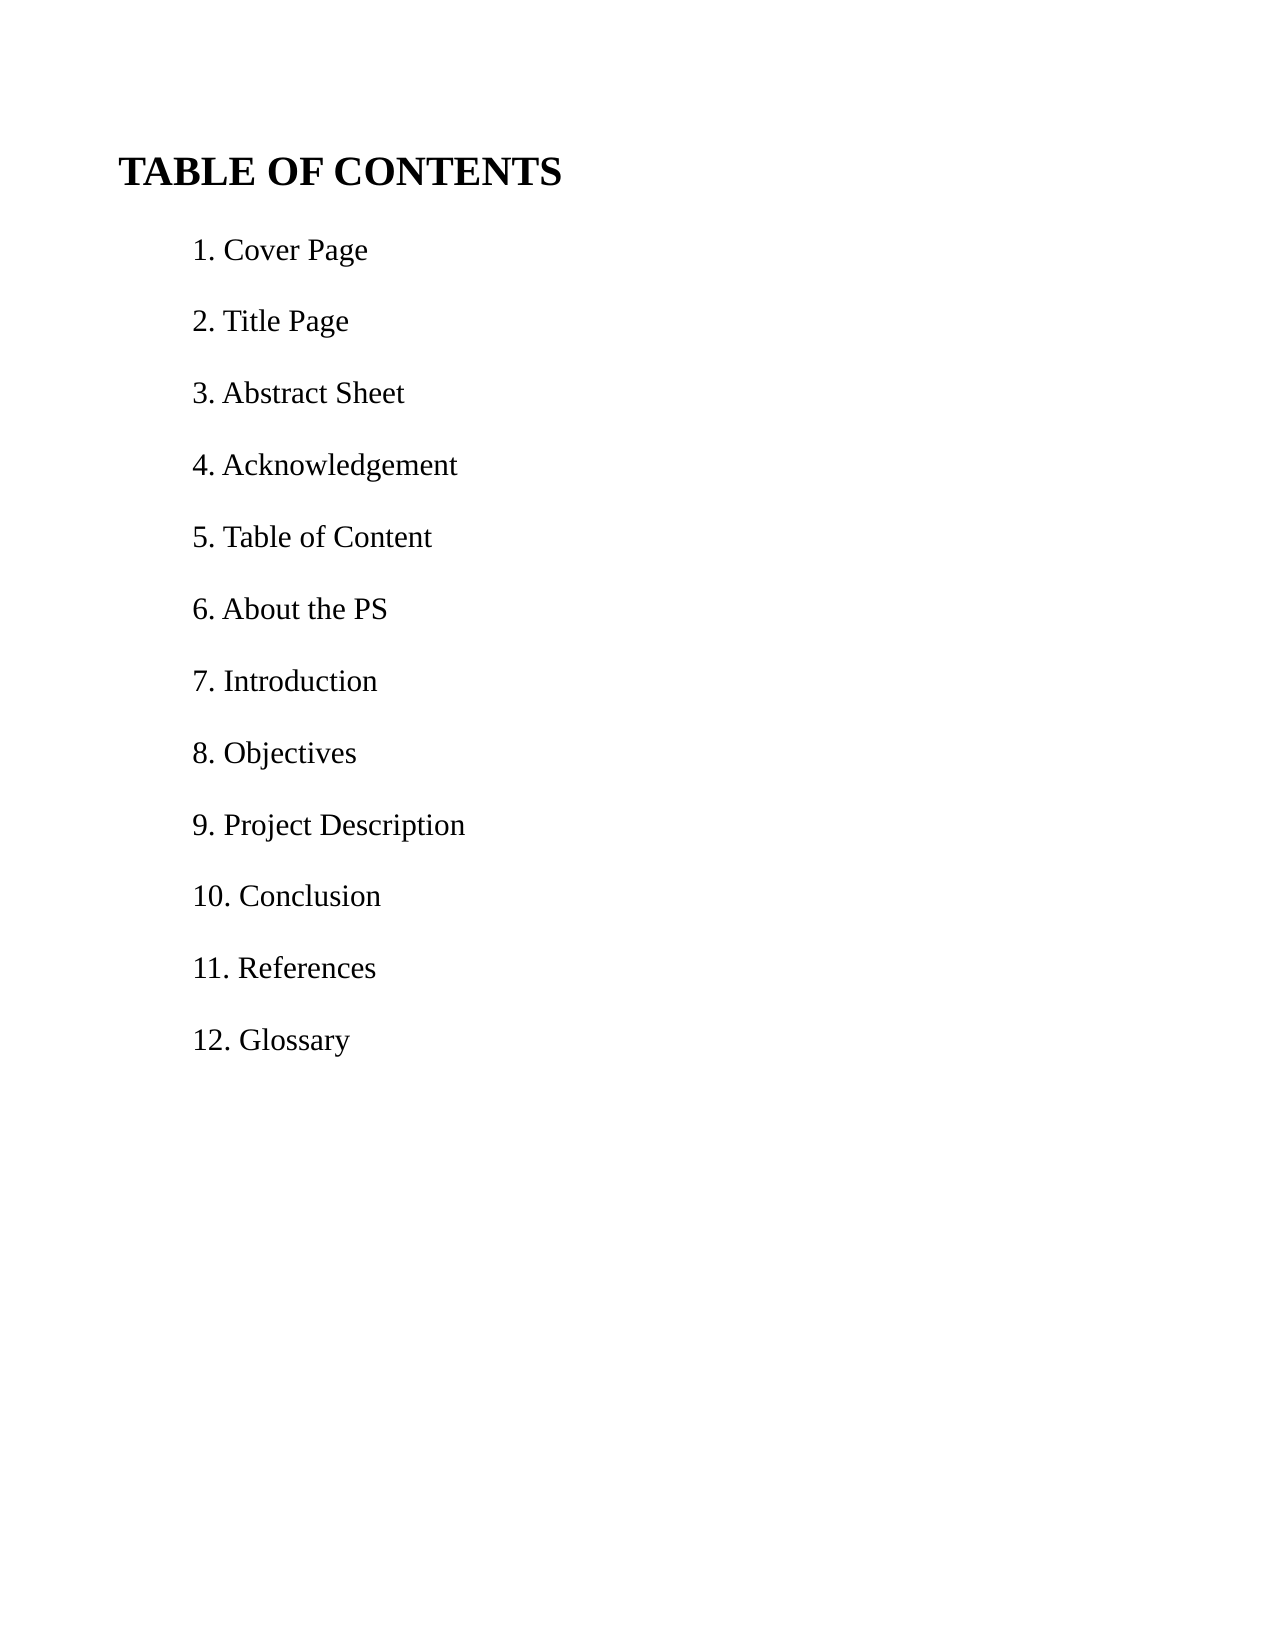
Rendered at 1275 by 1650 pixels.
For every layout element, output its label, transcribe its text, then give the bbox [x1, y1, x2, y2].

text 2. Title Page [118, 303, 1157, 338]
text 1. Cover Page [118, 231, 1157, 267]
text 5. Table of Content [118, 518, 1157, 554]
text 12. Glossary [118, 1021, 1157, 1057]
text TABLE OF CONTENTS [118, 147, 1157, 195]
text 4. Acknowledgement [118, 446, 1157, 482]
text 8. Objectives [118, 734, 1157, 770]
text 7. Introduction [118, 662, 1157, 698]
text 6. About the PS [118, 590, 1157, 626]
text 10. Conclusion [118, 878, 1157, 913]
text 11. References [118, 949, 1157, 985]
text 3. Abstract Sheet [118, 374, 1157, 410]
text 9. Project Description [118, 806, 1157, 842]
